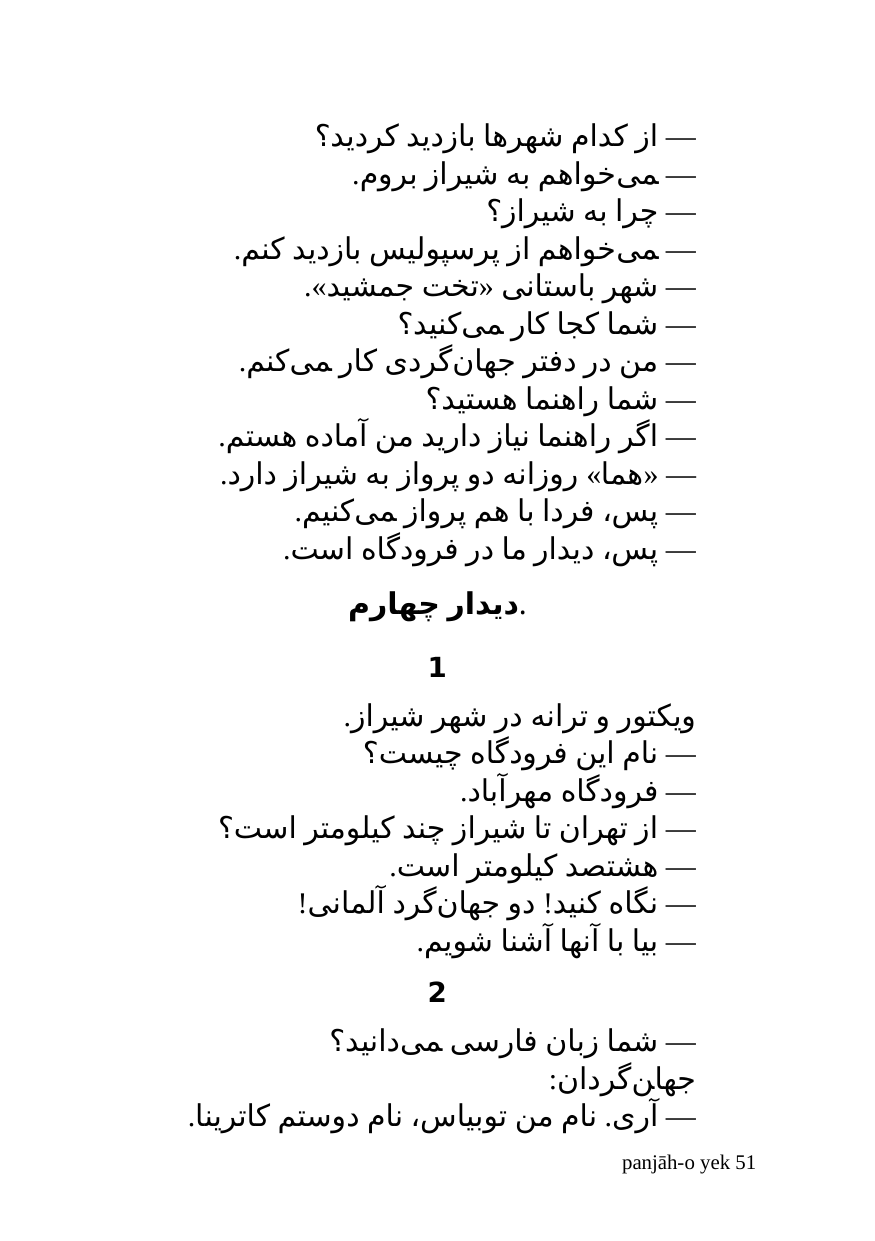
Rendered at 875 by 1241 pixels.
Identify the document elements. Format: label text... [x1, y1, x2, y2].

text — شما كجا كار ﻤﻰكنید؟ [118, 306, 756, 341]
text — از تهران تا شیراز چند كیلومتر است؟ [118, 811, 756, 845]
text — من در دفتر جهاﻥگردى كار ﻤﻰكنم. [118, 343, 756, 378]
text — ﻤﻰخواهم به شیراز بروم. [118, 156, 756, 191]
text — بیا با آنها آشنا شویم. [118, 923, 756, 958]
text — نام این فرودگاه چیست؟ [118, 736, 756, 770]
text — آرى. نام من توبیاس، نام دوستم كاترینا. [118, 1098, 756, 1133]
text — پس، فردا با هم پرواز ﻤﻰكنیم. [118, 493, 756, 528]
text — چرا به شیراز؟ [118, 193, 756, 228]
text — «هما» روزانه دو پرواز به شیراز دارد. [118, 456, 756, 491]
text — شما زبان فارسى ﻤﻰدانید؟ [118, 1023, 756, 1058]
text — نگاه كنید! دو جهاﻥگرد آلمانى! [118, 886, 756, 920]
text — پس، دیدار ما در فرودگاه است. [118, 531, 756, 566]
text — هشتصد كیلومتر است. [118, 848, 756, 883]
text panjāh-o yek 51 [118, 1150, 756, 1174]
text — شما راهنما هستید؟ [118, 381, 756, 416]
text — فرودگاه مهرآباد. [118, 773, 756, 808]
text — شهر باستانى «تخت جمشید». [118, 268, 756, 303]
text — ﻤﻰخواهم از پرسپولیس بازدید كنم. [118, 231, 756, 266]
text جهاﻦگردان: [118, 1061, 756, 1096]
text ویکتور و ترانه در شهر شیراز. [118, 698, 756, 733]
subtitle دیدار چهارم. [118, 583, 756, 623]
text — از كدام شهرها بازدید كردید؟ [118, 118, 756, 153]
text — اگر راهنما نیاز دارید من آماده هستم. [118, 418, 756, 453]
